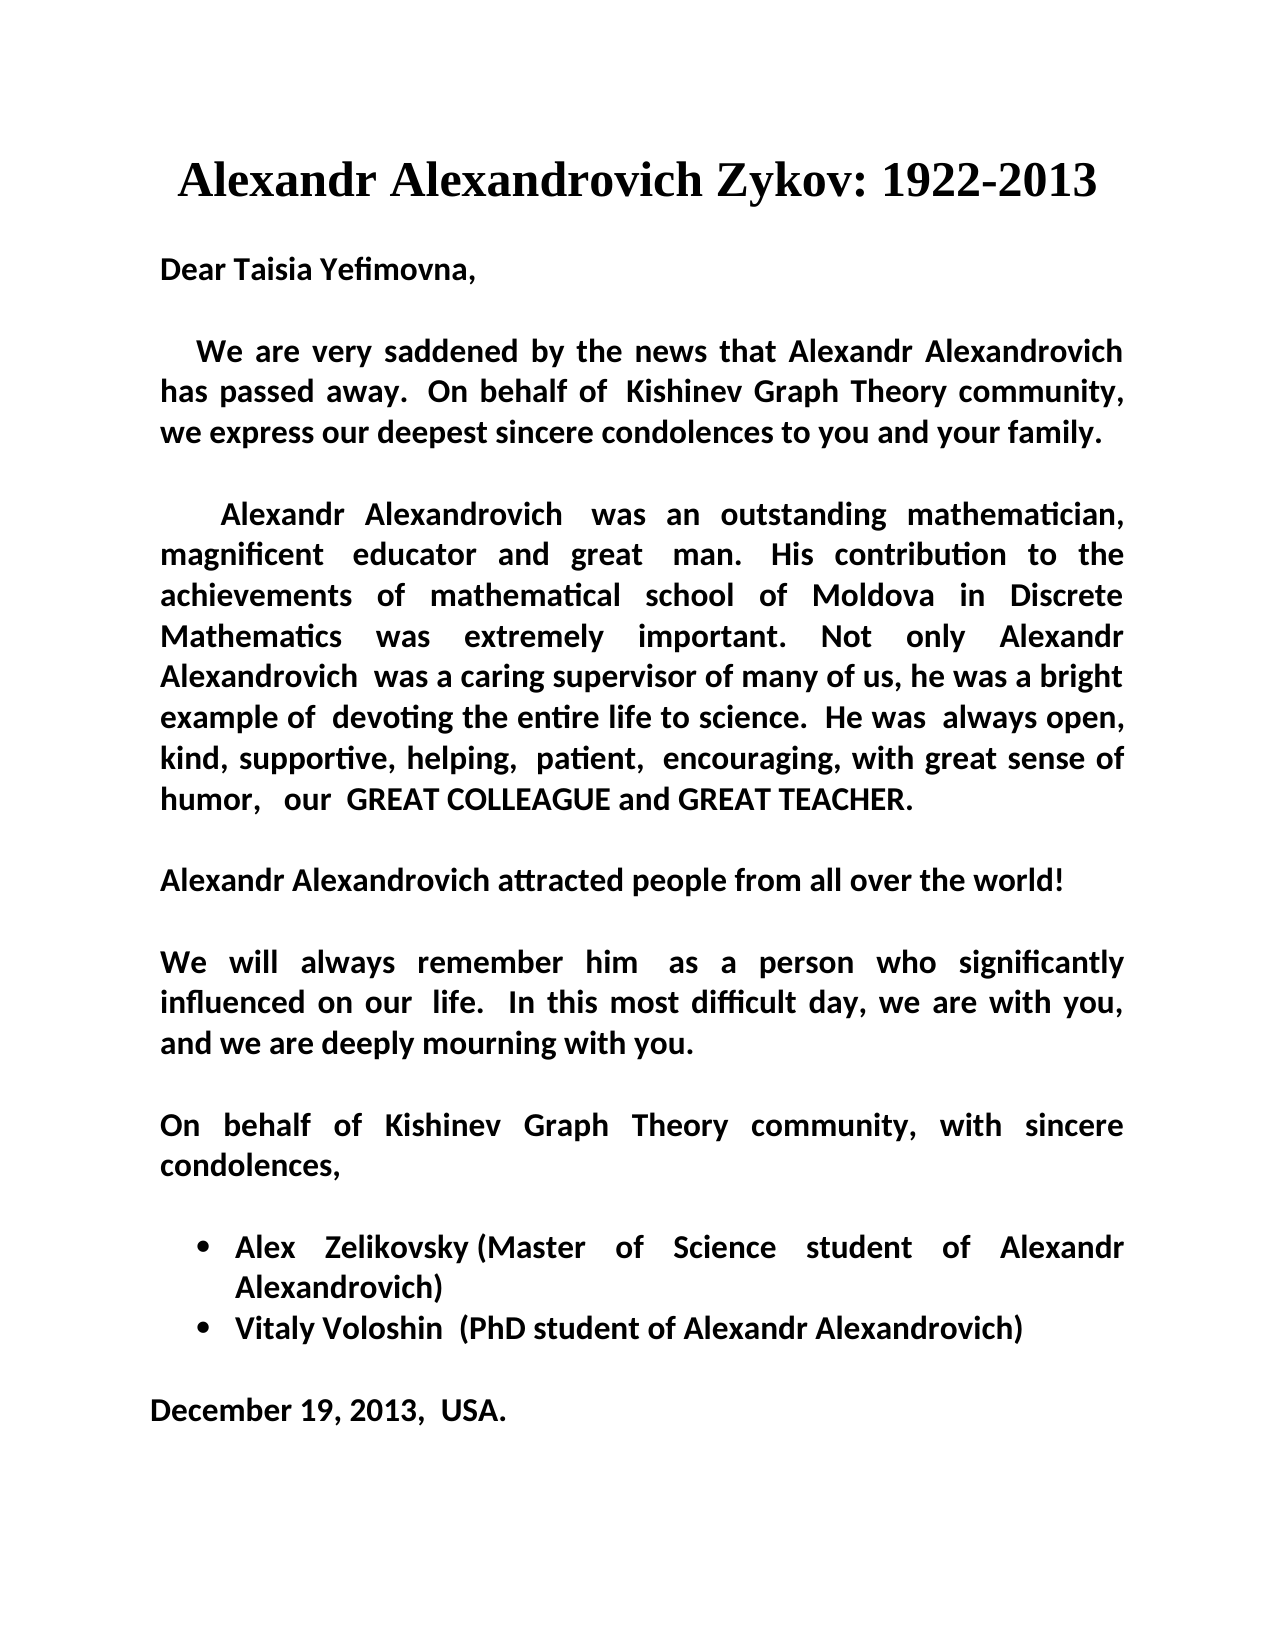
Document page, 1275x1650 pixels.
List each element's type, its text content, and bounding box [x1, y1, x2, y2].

text Dear Taisia Yefimovna, [160, 248, 1125, 289]
text Alexandr Alexandrovich was an outstanding mathematician, magnificent educator and great man. His contribution to the achievements of mathematical school of Moldova in Discrete Mathematics was extremely important. Not only Alexandr Alexandrovich was a caring supervisor of many of us, he was a bright example of devoting the entire life to science. He was always open, kind, supportive, helping, patient, encouraging, with great sense of humor, our GREAT COLLEAGUE and GREAT TEACHER. [160, 493, 1125, 818]
text We will always remember him as a person who significantly influenced on our life. In this most difficult day, we are with you, and we are deeply mourning with you. [160, 941, 1125, 1063]
text Alexandr Alexandrovich attracted people from all over the world! [160, 859, 1125, 900]
list Alex Zelikovsky (Master of Science student of Alexandr Alexandrovich) [197, 1226, 1125, 1307]
list Vitaly Voloshin (PhD student of Alexandr Alexandrovich) [197, 1307, 1125, 1348]
text We are very saddened by the news that Alexandr Alexandrovich has passed away. On behalf of Kishinev Graph Theory community, we express our deepest sincere condolences to you and your family. [160, 330, 1125, 452]
text On behalf of Kishinev Graph Theory community, with sincere condolences, [160, 1103, 1125, 1185]
text December 19, 2013, USA. [150, 1389, 1125, 1429]
text Alexandr Alexandrovich Zykov: 1922-2013 [150, 150, 1125, 207]
